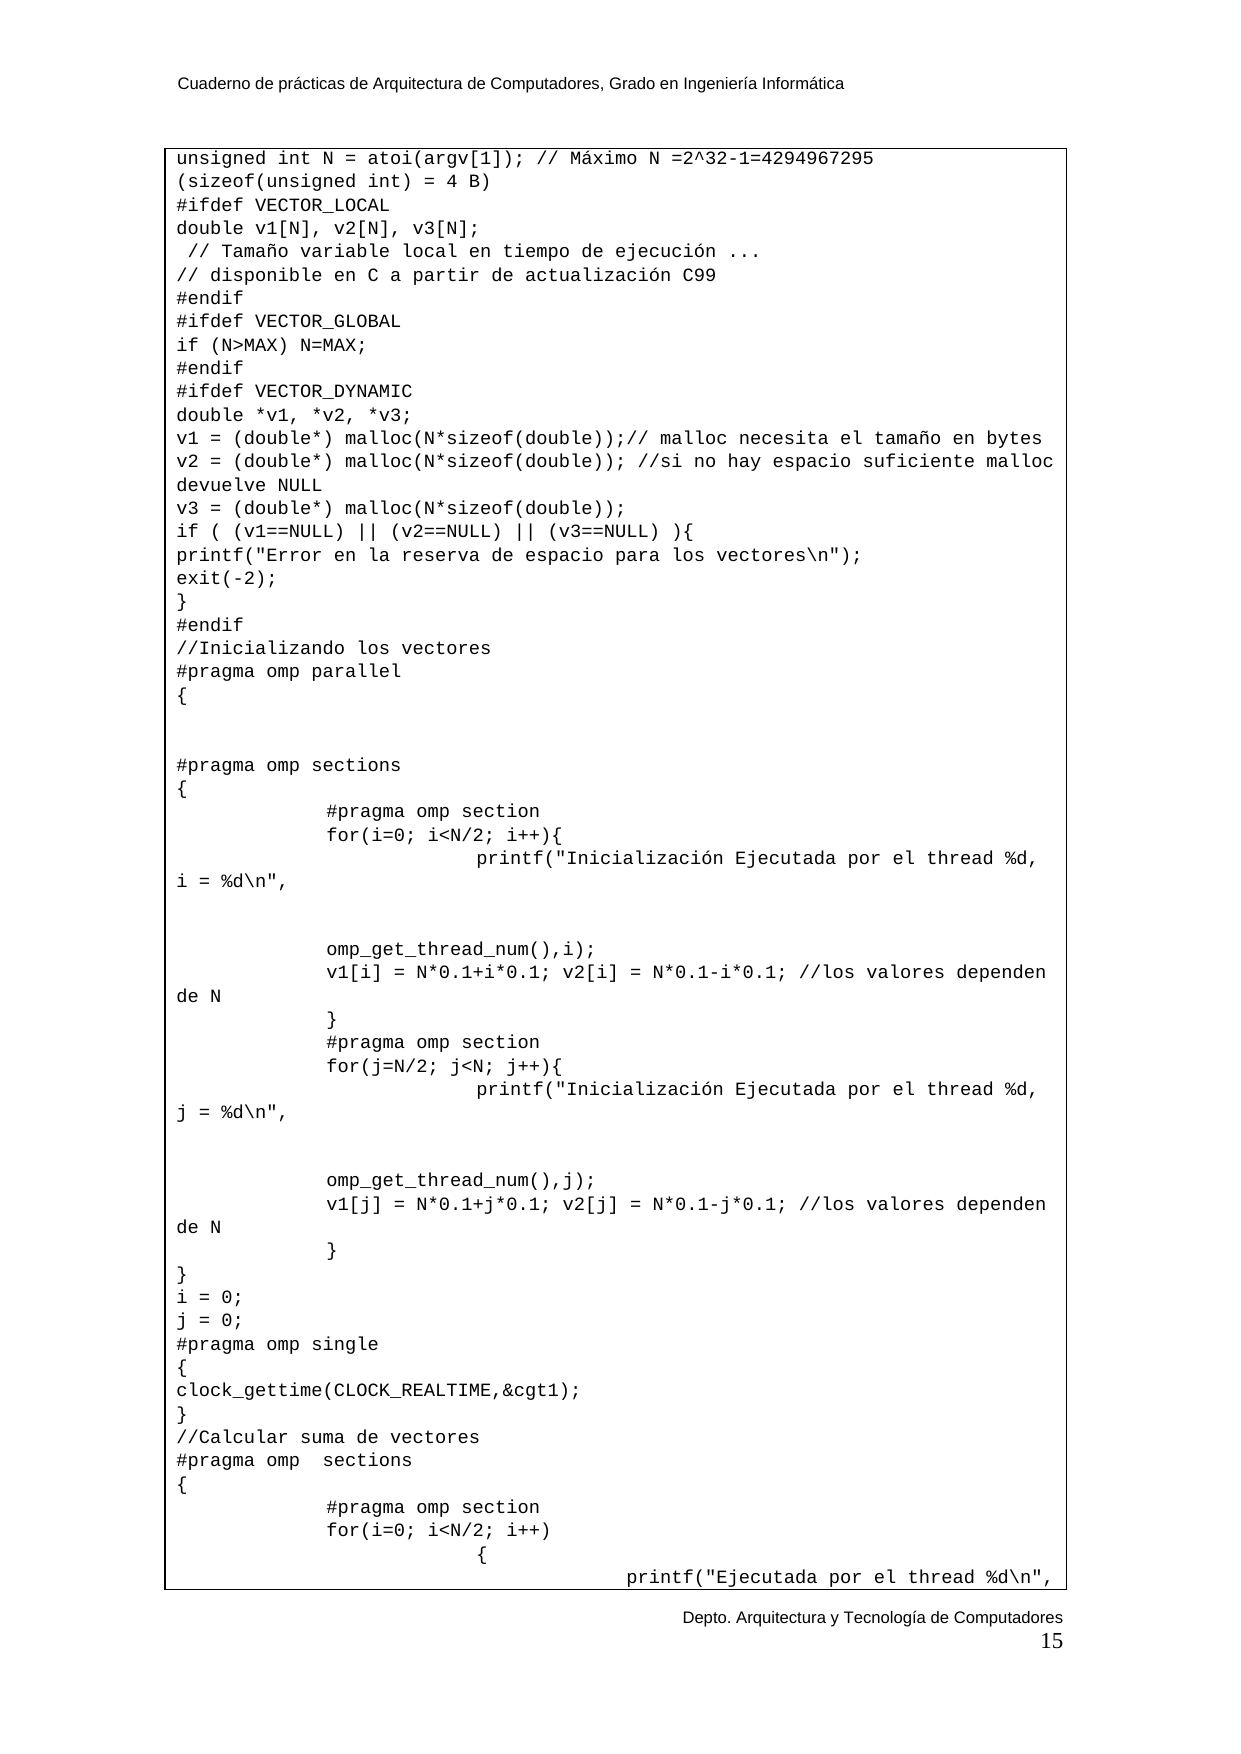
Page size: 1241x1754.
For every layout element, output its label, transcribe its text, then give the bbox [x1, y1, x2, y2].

table_header unsigned int N = atoi(argv[1]); // Máximo N =2^32-1=4294967295 (sizeof(unsigned int) = 4 B) #ifdef VECTOR_LOCAL double v1[N], v2[N], v3[N]; // Tamaño variable local en tiempo de ejecución ... // disponible en C a partir de actualización C99 #endif #ifdef VECTOR_GLOBAL if (N>MAX) N=MAX; #endif #ifdef VECTOR_DYNAMIC double *v1, *v2, *v3; v1 = (double*) malloc(N*sizeof(double));// malloc necesita el tamaño en bytes v2 = (double*) malloc(N*sizeof(double)); //si no hay espacio suficiente malloc devuelve NULL v3 = (double*) malloc(N*sizeof(double)); if ( (v1==NULL) || (v2==NULL) || (v3==NULL) ){ printf("Error en la reserva de espacio para los vectores\n"); exit(-2); } #endif //Inicializando los vectores #pragma omp parallel { #pragma omp sections { #pragma omp section for(i=0; i<N/2; i++){ printf("Inicialización Ejecutada por el thread %d, i = %d\n", omp_get_thread_num(),i); v1[i] = N*0.1+i*0.1; v2[i] = N*0.1-i*0.1; //los valores dependen de N } #pragma omp section for(j=N/2; j<N; j++){ printf("Inicialización Ejecutada por el thread %d, j = %d\n", omp_get_thread_num(),j); v1[j] = N*0.1+j*0.1; v2[j] = N*0.1-j*0.1; //los valores dependen de N } } i = 0; j = 0; #pragma omp single { clock_gettime(CLOCK_REALTIME,&cgt1); } //Calcular suma de vectores #pragma omp sections { #pragma omp section for(i=0; i<N/2; i++) { printf("Ejecutada por el thread %d\n", [166, 149, 1066, 1589]
